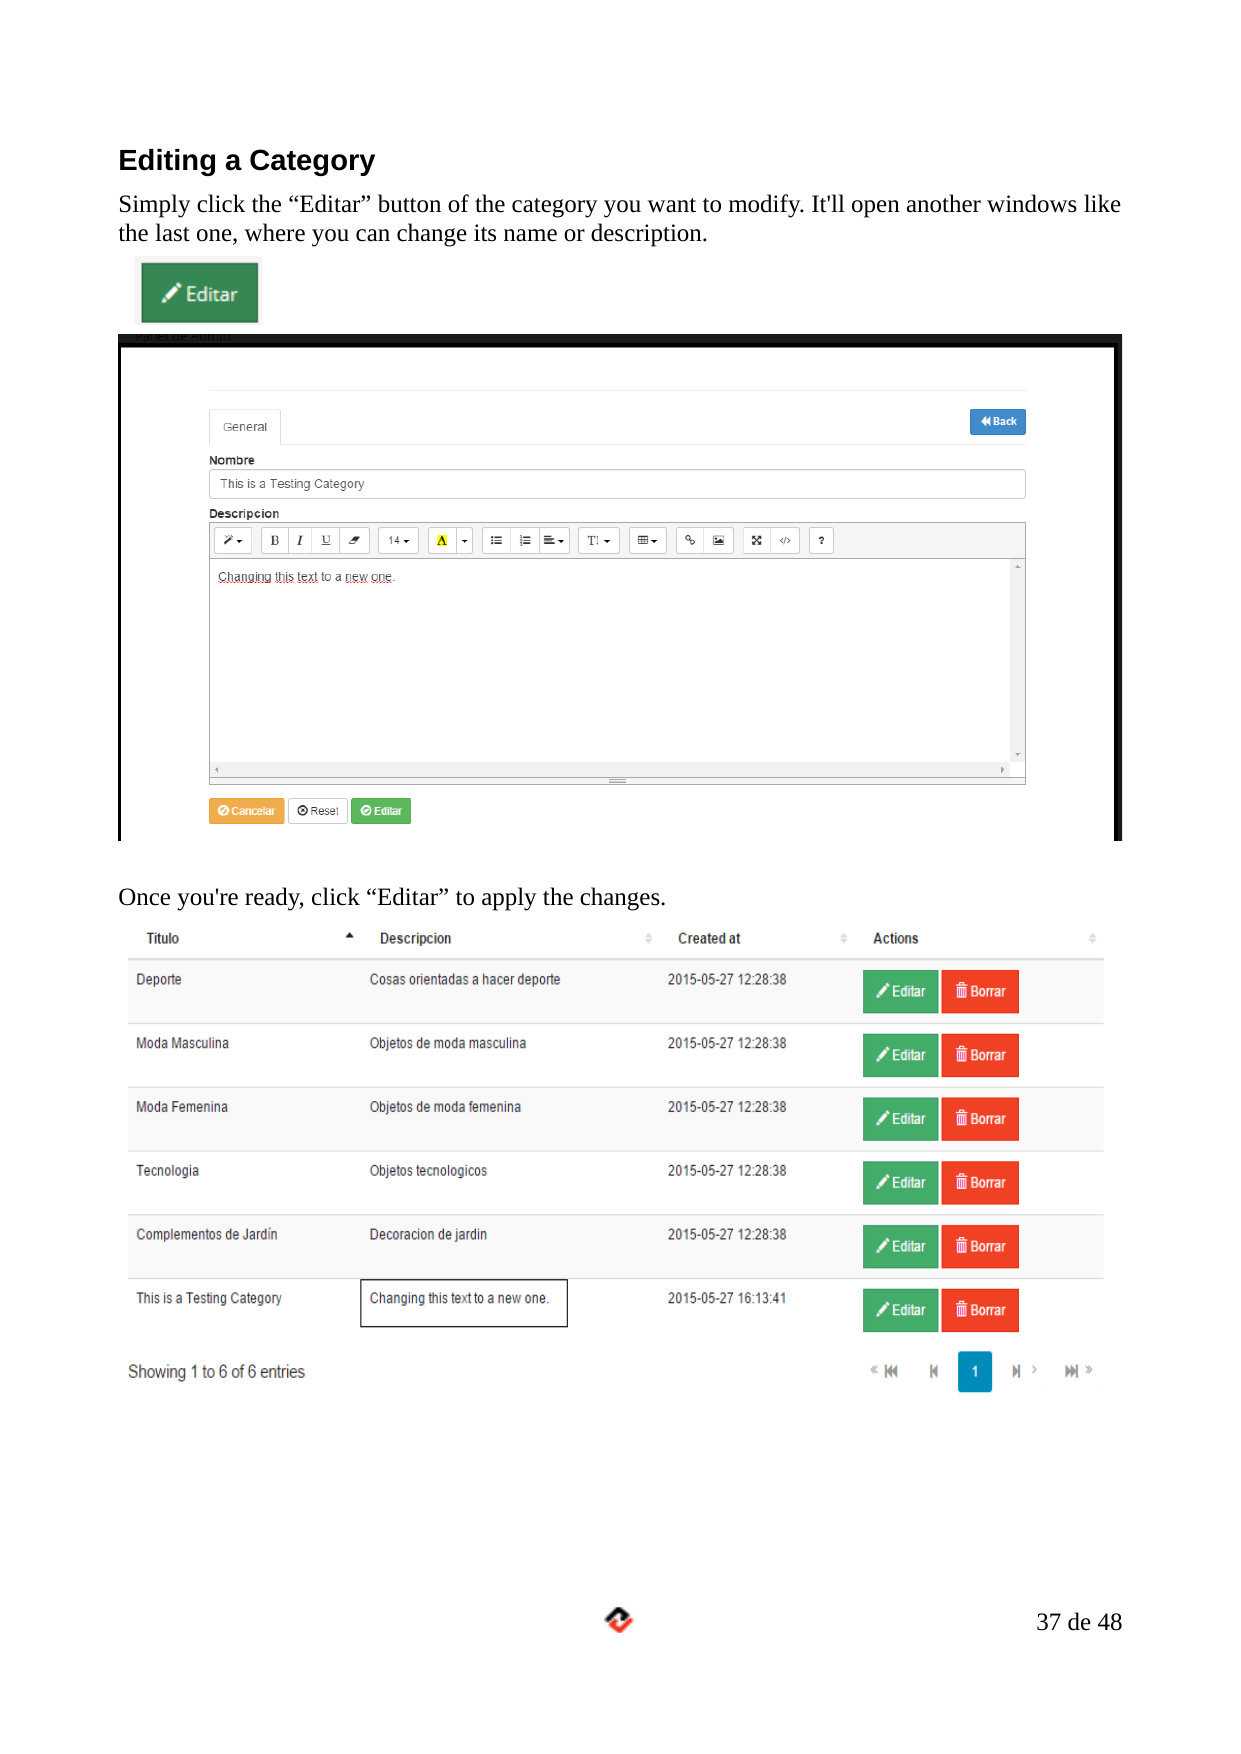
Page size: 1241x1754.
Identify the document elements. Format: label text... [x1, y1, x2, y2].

text Simply click the “Editar” button of the category you want to modify. It'll open another windows like the last one, where you can change its name or description. [118, 189, 1122, 247]
text Once you're ready, click “Editar” to apply the changes. [118, 882, 1122, 910]
subtitle Editing a Category [118, 143, 1122, 177]
